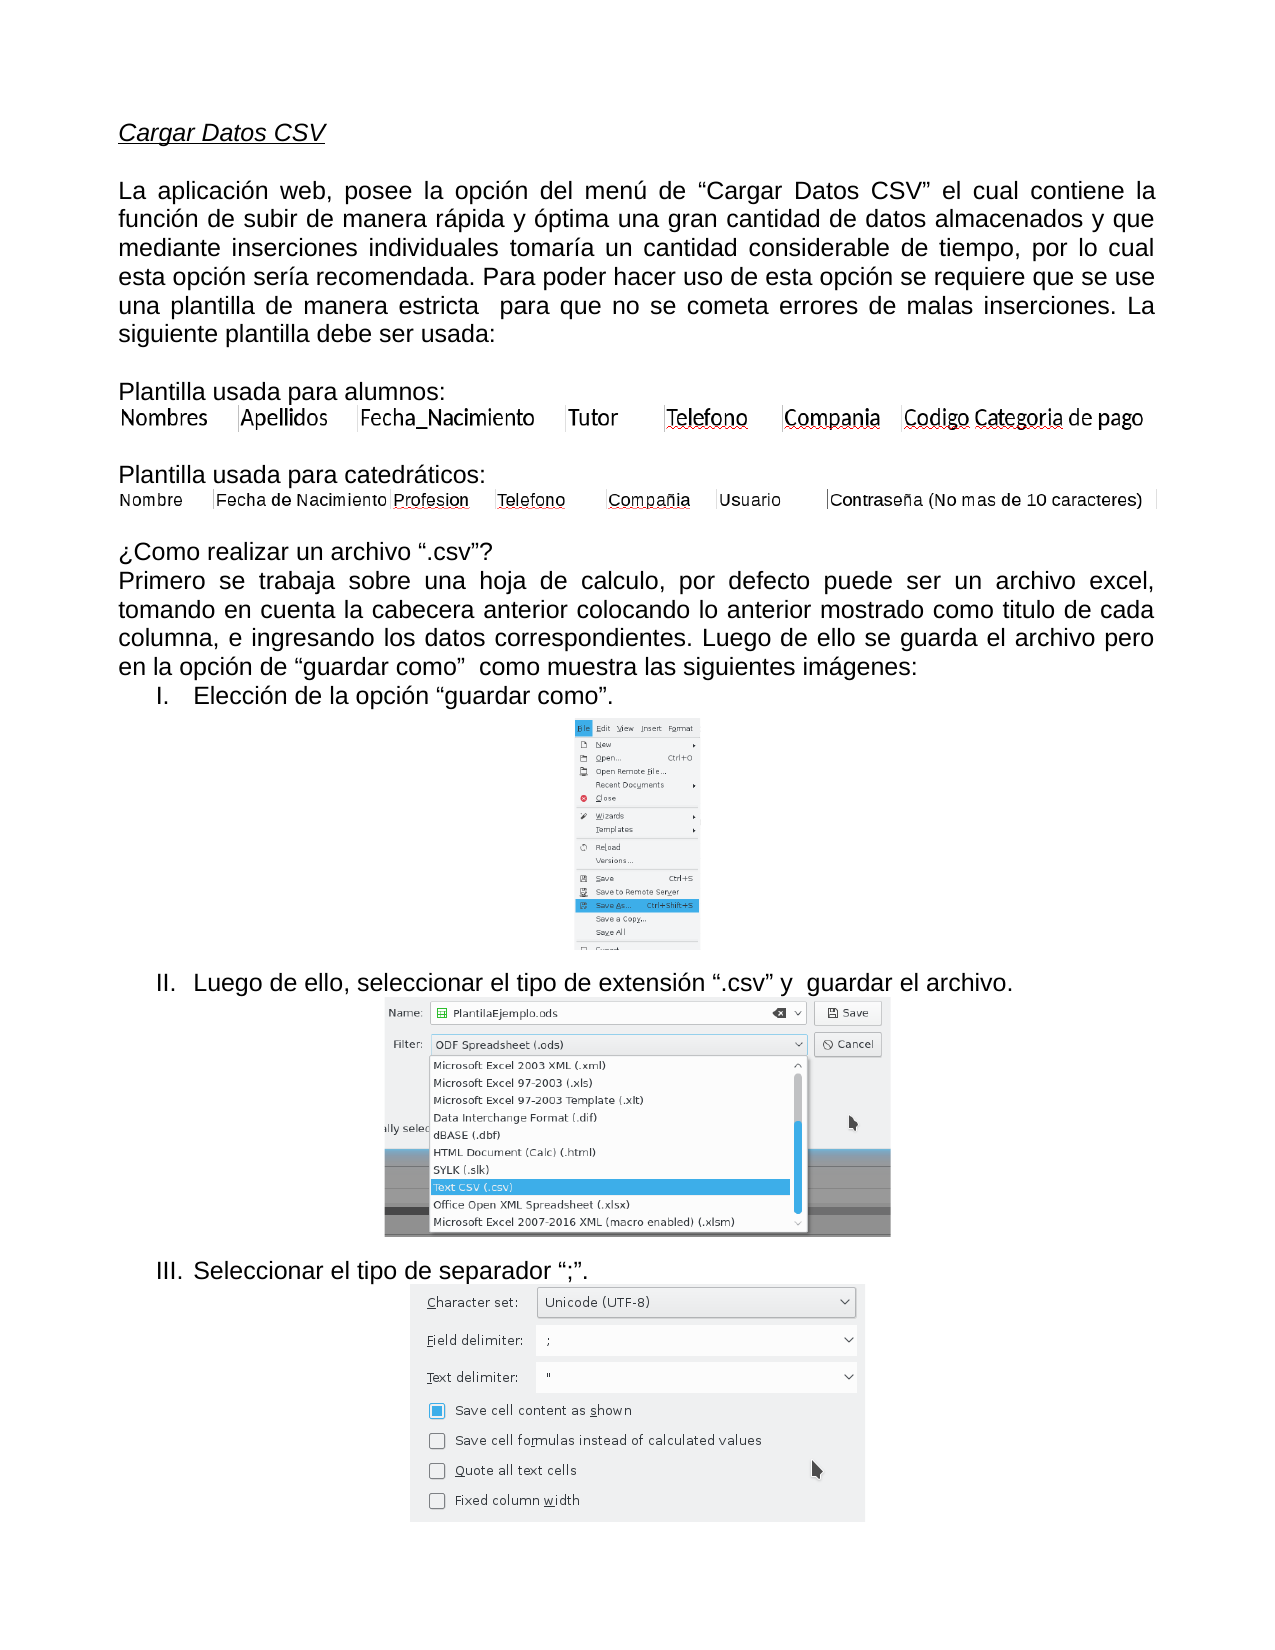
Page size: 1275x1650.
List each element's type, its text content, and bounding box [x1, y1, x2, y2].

text Plantilla usada para alumnos: [118, 377, 1157, 405]
text Plantilla usada para catedráticos: [118, 460, 1157, 489]
picture [384, 997, 891, 1237]
list Seleccionar el tipo de separador “;”. [156, 1256, 1157, 1285]
list Luego de ello, seleccionar el tipo de extensión “.csv” y guardar el archivo. [156, 968, 1157, 997]
text Primero se trabaja sobre una hoja de calculo, por defecto puede ser un archivo excel, tomando en cuenta la cabecera anterior colocando lo anterior mostrado como titulo de cada columna, e ingresando los datos correspondientes. Luego de ello se guarda el archivo pero en la opción de “guardar como” como muestra las siguientes imágenes: [118, 566, 1157, 681]
text La aplicación web, posee la opción del menú de “Cargar Datos CSV” el cual contiene la función de subir de manera rápida y óptima una gran cantidad de datos almacenados y que mediante inserciones individuales tomaría un cantidad considerable de tiempo, por lo cual esta opción sería recomendada. Para poder hacer uso de esta opción se requiere que se use una plantilla de manera estricta para que no se cometa errores de malas inserciones. La siguiente plantilla debe ser usada: [118, 176, 1157, 348]
text ¿Como realizar un archivo “.csv”? [118, 537, 1157, 566]
picture [118, 405, 1157, 432]
text Cargar Datos CSV [118, 118, 1157, 147]
list Elección de la opción “guardar como”. [156, 681, 1157, 710]
picture [118, 489, 1157, 509]
picture [410, 1284, 866, 1522]
